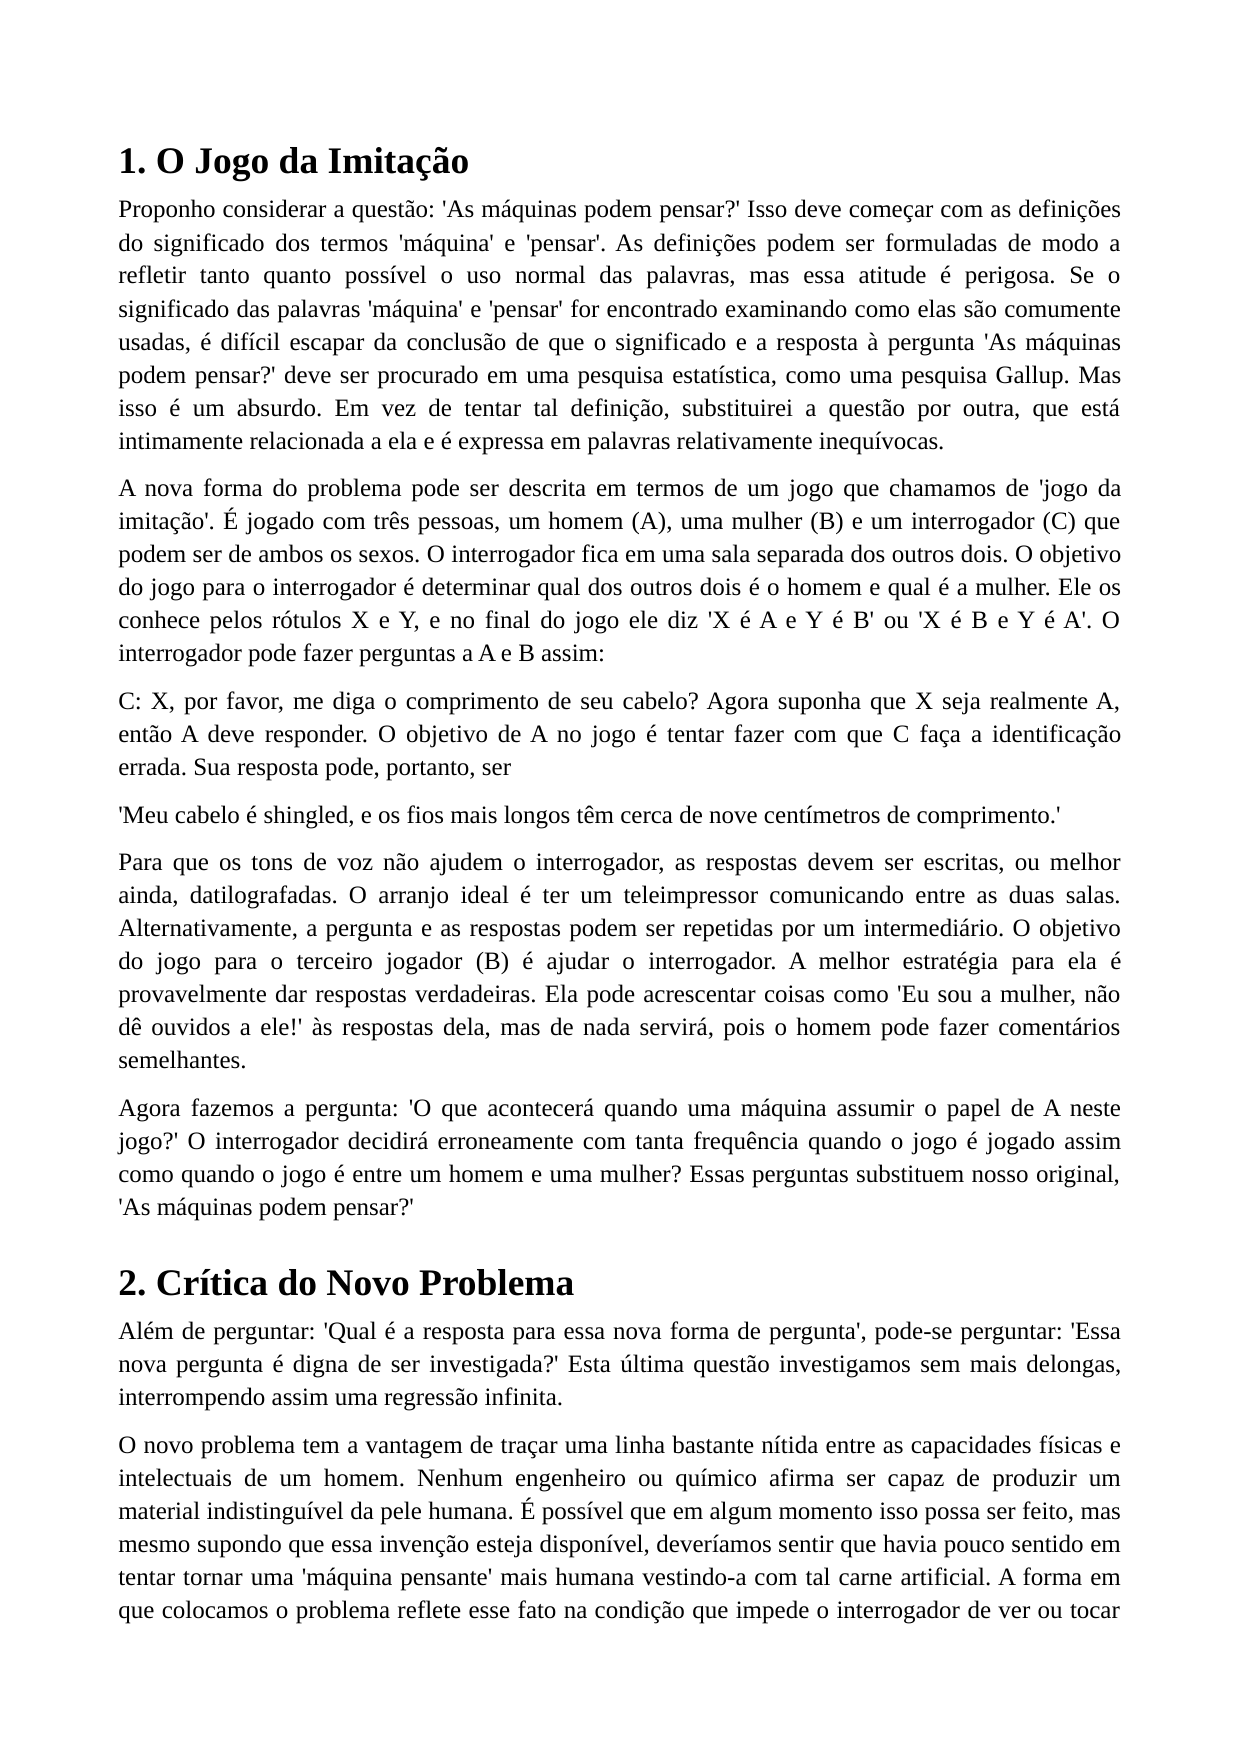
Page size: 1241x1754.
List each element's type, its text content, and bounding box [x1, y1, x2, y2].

text 'Meu cabelo é shingled, e os fios mais longos têm cerca de nove centímetros de comprimento.' [118, 800, 1122, 828]
text Agora fazemos a pergunta: 'O que acontecerá quando uma máquina assumir o papel de A neste jogo?' O interrogador decidirá erroneamente com tanta frequência quando o jogo é jogado assim como quando o jogo é entre um homem e uma mulher? Essas perguntas substituem nosso original, 'As máquinas podem pensar?' [118, 1093, 1122, 1221]
text C: X, por favor, me diga o comprimento de seu cabelo? Agora suponha que X seja realmente A, então A deve responder. O objetivo de A no jogo é tentar fazer com que C faça a identificação errada. Sua resposta pode, portanto, ser [118, 686, 1122, 781]
text A nova forma do problema pode ser descrita em termos de um jogo que chamamos de 'jogo da imitação'. É jogado com três pessoas, um homem (A), uma mulher (B) e um interrogador (C) que podem ser de ambos os sexos. O interrogador fica em uma sala separada dos outros dois. O objetivo do jogo para o interrogador é determinar qual dos outros dois é o homem e qual é a mulher. Ele os conhece pelos rótulos X e Y, e no final do jogo ele diz 'X é A e Y é B' ou 'X é B e Y é A'. O interrogador pode fazer perguntas a A e B assim: [118, 473, 1122, 667]
subtitle 2. Crítica do Novo Problema [118, 1261, 1122, 1304]
subtitle 1. O Jogo da Imitação [118, 139, 1122, 182]
text O novo problema tem a vantagem de traçar uma linha bastante nítida entre as capacidades físicas e intelectuais de um homem. Nenhum engenheiro ou químico afirma ser capaz de produzir um material indistinguível da pele humana. É possível que em algum momento isso possa ser feito, mas mesmo supondo que essa invenção esteja disponível, deveríamos sentir que havia pouco sentido em tentar tornar uma 'máquina pensante' mais humana vestindo-a com tal carne artificial. A forma em que colocamos o problema reflete esse fato na condição que impede o interrogador de ver ou tocar [118, 1430, 1122, 1624]
text Para que os tons de voz não ajudem o interrogador, as respostas devem ser escritas, ou melhor ainda, datilografadas. O arranjo ideal é ter um teleimpressor comunicando entre as duas salas. Alternativamente, a pergunta e as respostas podem ser repetidas por um intermediário. O objetivo do jogo para o terceiro jogador (B) é ajudar o interrogador. A melhor estratégia para ela é provavelmente dar respostas verdadeiras. Ela pode acrescentar coisas como 'Eu sou a mulher, não dê ouvidos a ele!' às respostas dela, mas de nada servirá, pois o homem pode fazer comentários semelhantes. [118, 847, 1122, 1074]
text Proponho considerar a questão: 'As máquinas podem pensar?' Isso deve começar com as definições do significado dos termos 'máquina' e 'pensar'. As definições podem ser formuladas de modo a refletir tanto quanto possível o uso normal das palavras, mas essa atitude é perigosa. Se o significado das palavras 'máquina' e 'pensar' for encontrado examinando como elas são comumente usadas, é difícil escapar da conclusão de que o significado e a resposta à pergunta 'As máquinas podem pensar?' deve ser procurado em uma pesquisa estatística, como uma pesquisa Gallup. Mas isso é um absurdo. Em vez de tentar tal definição, substituirei a questão por outra, que está intimamente relacionada a ela e é expressa em palavras relativamente inequívocas. [118, 194, 1122, 454]
text Além de perguntar: 'Qual é a resposta para essa nova forma de pergunta', pode-se perguntar: 'Essa nova pergunta é digna de ser investigada?' Esta última questão investigamos sem mais delongas, interrompendo assim uma regressão infinita. [118, 1316, 1122, 1411]
